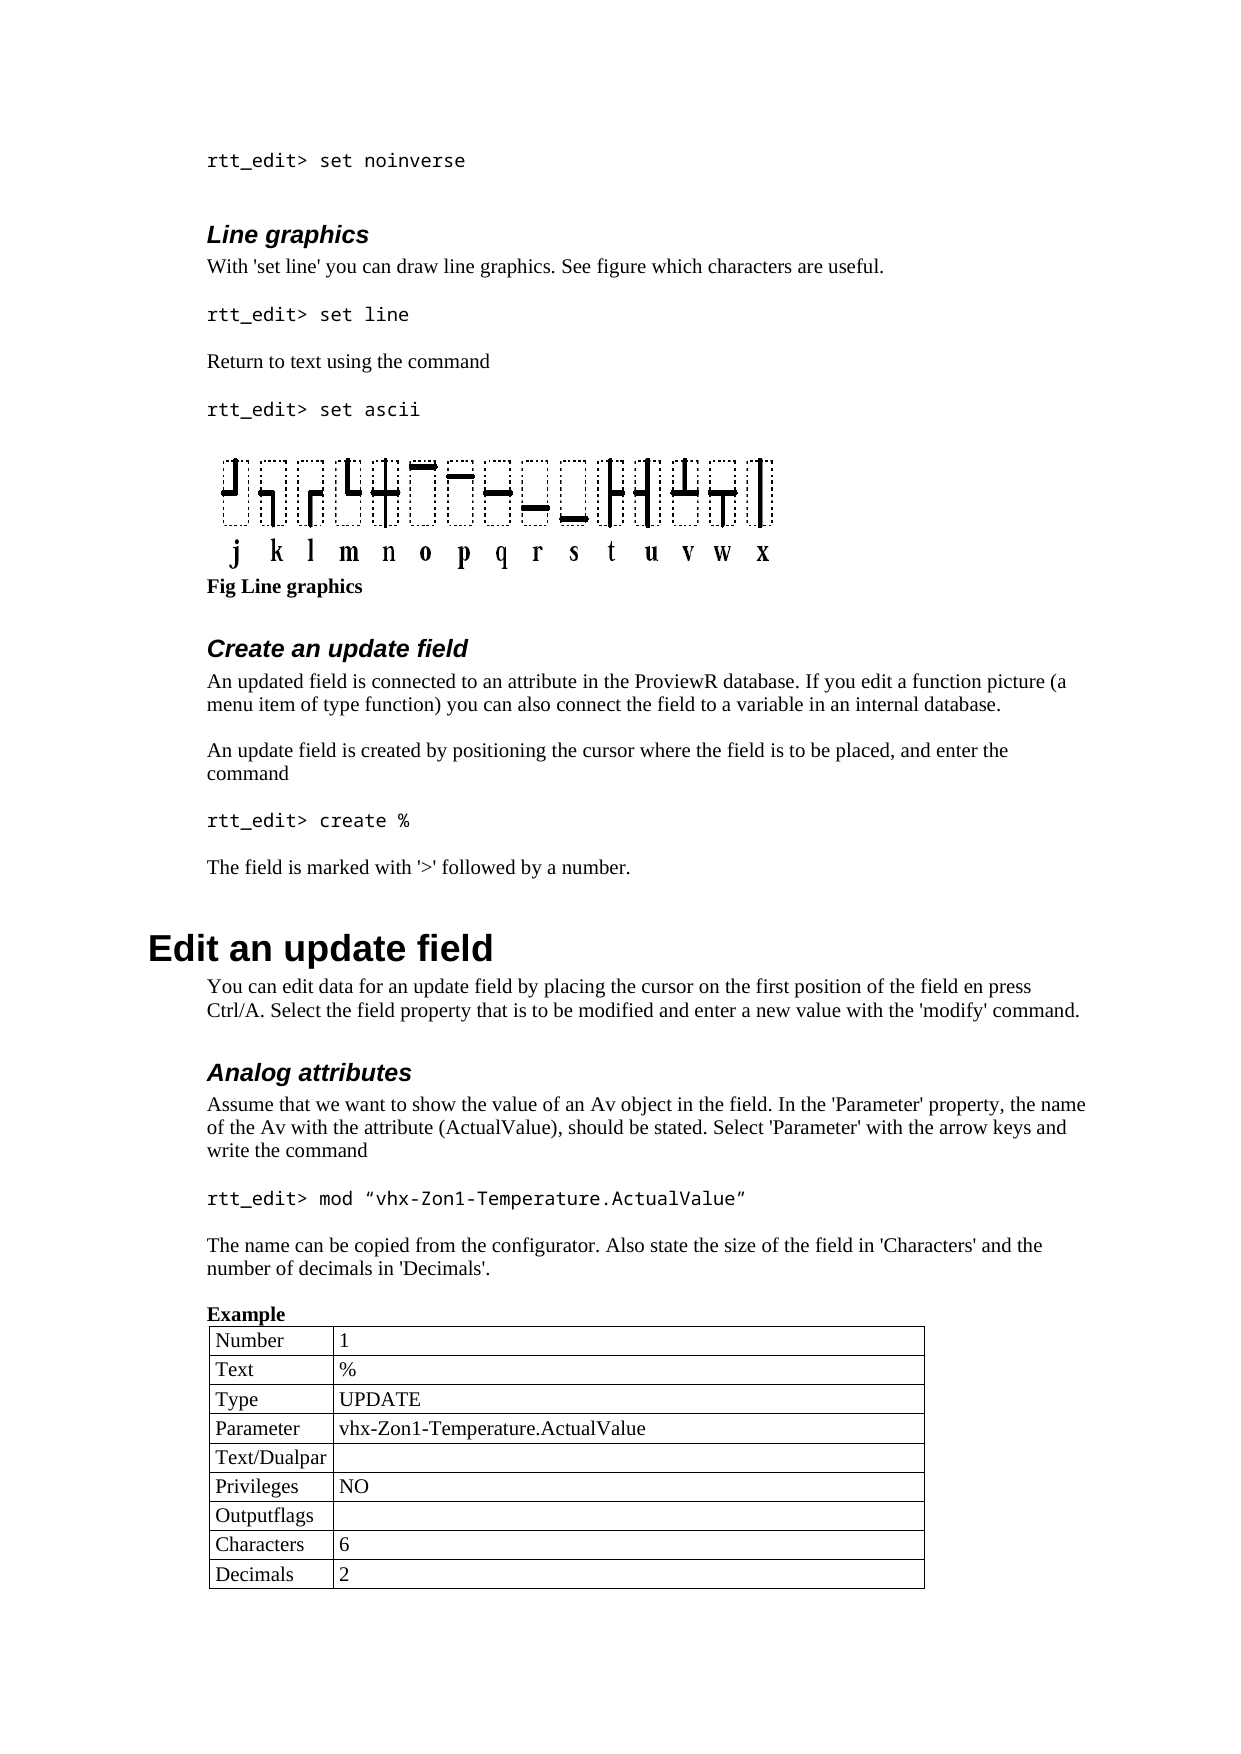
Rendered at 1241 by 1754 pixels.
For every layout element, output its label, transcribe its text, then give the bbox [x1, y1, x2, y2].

table_cell Characters [210, 1531, 333, 1559]
subtitle Analog attributes [207, 1059, 1092, 1087]
text You can edit data for an update field by placing the cursor on the first position of the field en press Ctrl/A. Select the field property that is to be modified and enter a new value with the 'modify' command. [207, 975, 1092, 1021]
text With 'set line' you can draw line graphics. See figure which characters are useful. [207, 255, 1092, 278]
text rtt_edit> create % [207, 808, 1092, 833]
picture [208, 451, 787, 575]
table_cell Text/Dualpar [210, 1444, 333, 1472]
text rtt_edit> set noinverse [207, 148, 1092, 173]
table_cell 2 [334, 1560, 924, 1588]
text The name can be copied from the configurator. Also state the size of the field in 'Characters' and the number of decimals in 'Decimals'. [207, 1234, 1092, 1280]
text The field is marked with '>' followed by a number. [207, 856, 1092, 879]
subtitle Line graphics [207, 221, 1092, 249]
table_cell Outputflags [210, 1502, 333, 1530]
table_cell vhx-Zon1-Temperature.ActualValue [334, 1414, 924, 1443]
table_cell Text [210, 1356, 333, 1384]
subtitle Edit an update field [148, 927, 1092, 969]
text Return to text using the command [207, 350, 1092, 373]
text Fig Line graphics [207, 444, 1092, 598]
table_cell % [334, 1356, 924, 1384]
text Example [207, 1303, 1092, 1326]
text rtt_edit> set ascii [207, 396, 1092, 422]
text rtt_edit> set line [207, 301, 1092, 327]
table_cell UPDATE [334, 1385, 924, 1413]
subtitle Create an update field [207, 635, 1092, 663]
table_header Number [210, 1327, 333, 1355]
text rtt_edit> mod “vhx-Zon1-Temperature.ActualValue” [207, 1185, 1092, 1211]
table_cell [334, 1444, 924, 1472]
table_cell [334, 1502, 924, 1530]
table_cell Privileges [210, 1473, 333, 1501]
table_cell Parameter [210, 1414, 333, 1443]
text An update field is created by positioning the cursor where the field is to be placed, and enter the command [207, 738, 1092, 784]
table_cell NO [334, 1473, 924, 1501]
table_cell 6 [334, 1531, 924, 1559]
table_cell Type [210, 1385, 333, 1413]
table_cell Decimals [210, 1560, 333, 1588]
text An updated field is connected to an attribute in the ProviewR database. If you edit a function picture (a menu item of type function) you can also connect the field to a variable in an internal database. [207, 669, 1092, 716]
table_header 1 [334, 1327, 924, 1355]
text Assume that we want to show the value of an Av object in the field. In the 'Parameter' property, the name of the Av with the attribute (ActualValue), should be stated. Select 'Parameter' with the arrow keys and write the command [207, 1093, 1092, 1162]
